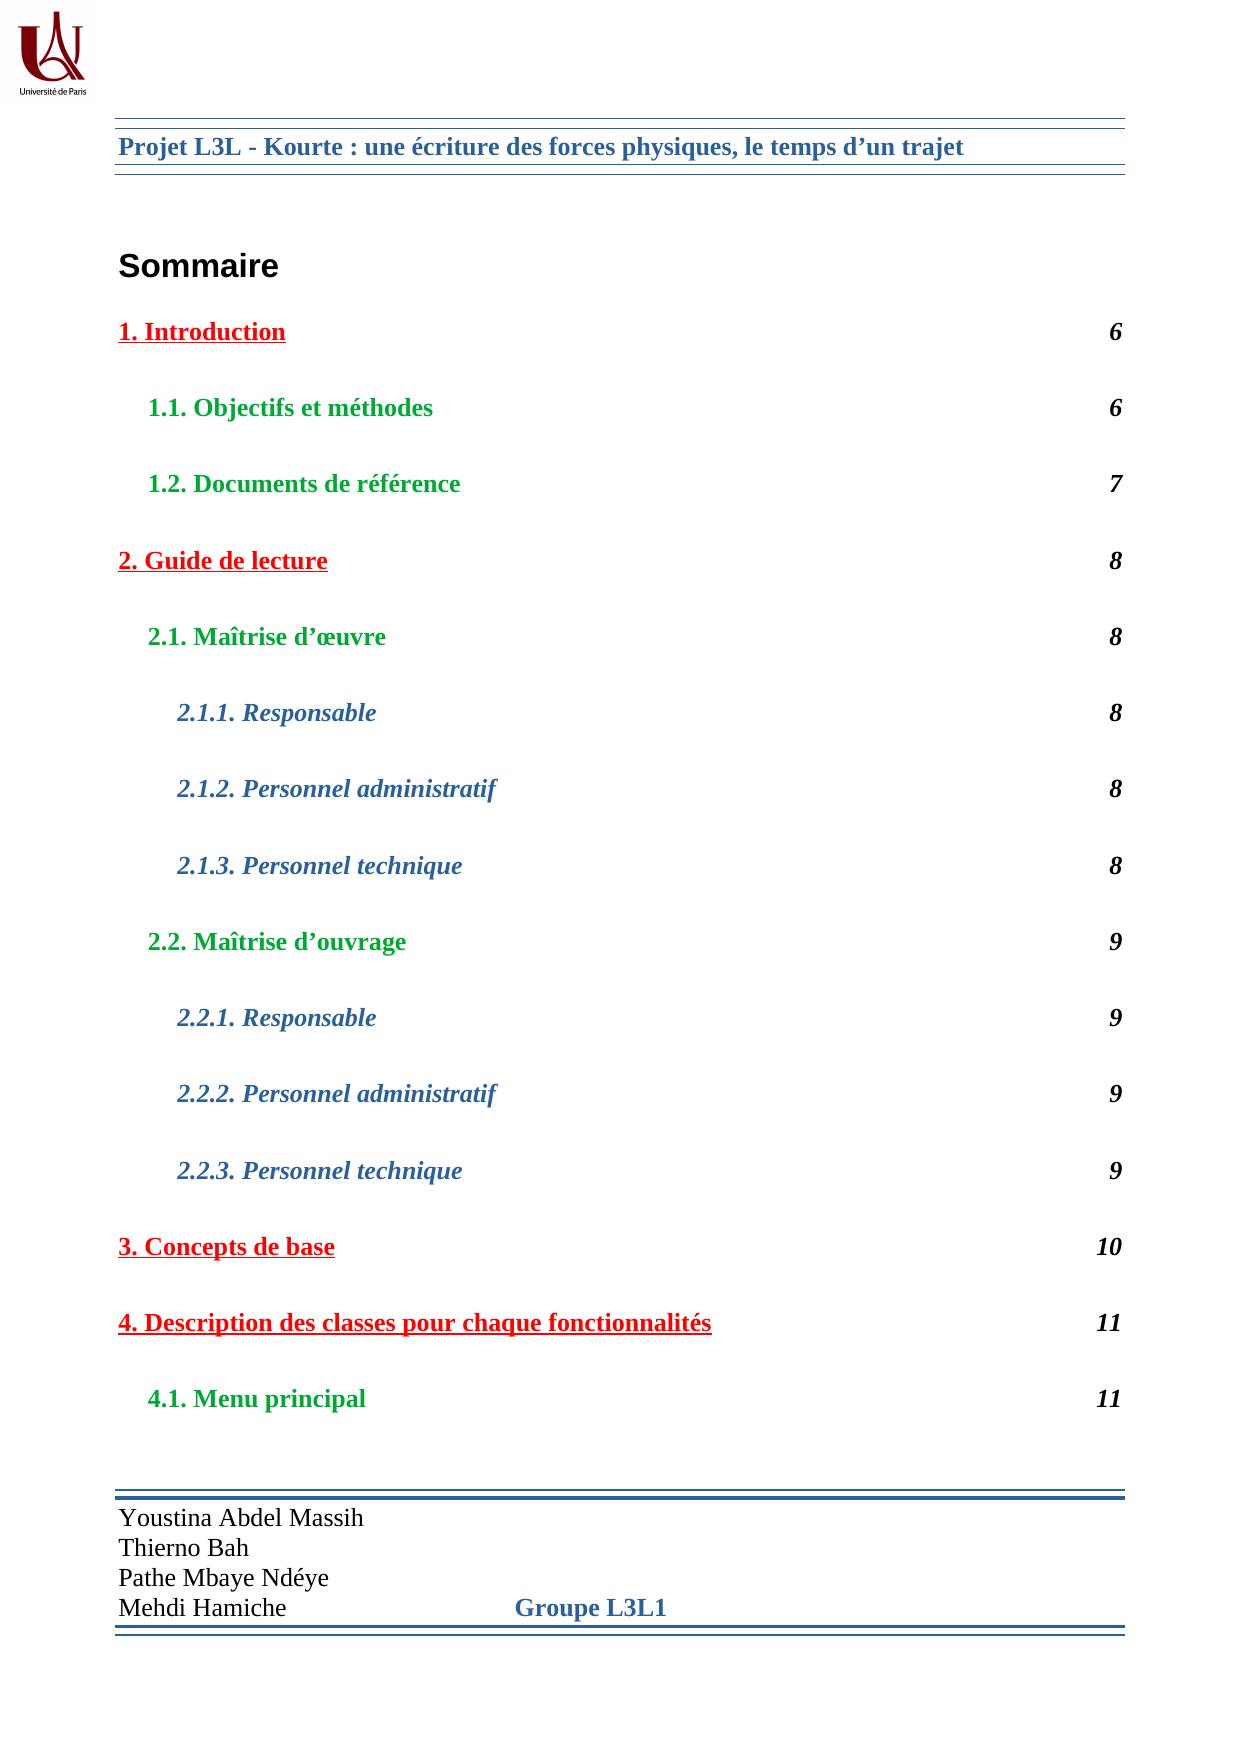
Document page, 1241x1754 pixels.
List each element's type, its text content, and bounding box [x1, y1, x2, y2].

text 1.2. Documents de référence 7 [148, 468, 1122, 498]
text 2. Guide de lecture 8 [118, 545, 1122, 575]
text 2.2.2. Personnel administratif 9 [177, 1078, 1122, 1108]
text 2.1.1. Responsable 8 [177, 697, 1122, 727]
text 1.1. Objectifs et méthodes 6 [148, 392, 1122, 422]
picture [0, 0, 101, 107]
text 1. Introduction 6 [118, 316, 1122, 346]
text 2.1.3. Personnel technique 8 [177, 850, 1122, 880]
text 3. Concepts de base 10 [118, 1231, 1122, 1261]
text 4. Description des classes pour chaque fonctionnalités 11 [118, 1307, 1122, 1337]
text 2.1.2. Personnel administratif 8 [177, 773, 1122, 803]
subtitle Sommaire [118, 246, 1122, 284]
text 2.2.3. Personnel technique 9 [177, 1155, 1122, 1185]
text 2.2.1. Responsable 9 [177, 1002, 1122, 1032]
text 2.2. Maîtrise d’ouvrage 9 [148, 926, 1122, 956]
text 2.1. Maîtrise d’œuvre 8 [148, 621, 1122, 651]
text 4.1. Menu principal 11 [148, 1383, 1122, 1413]
